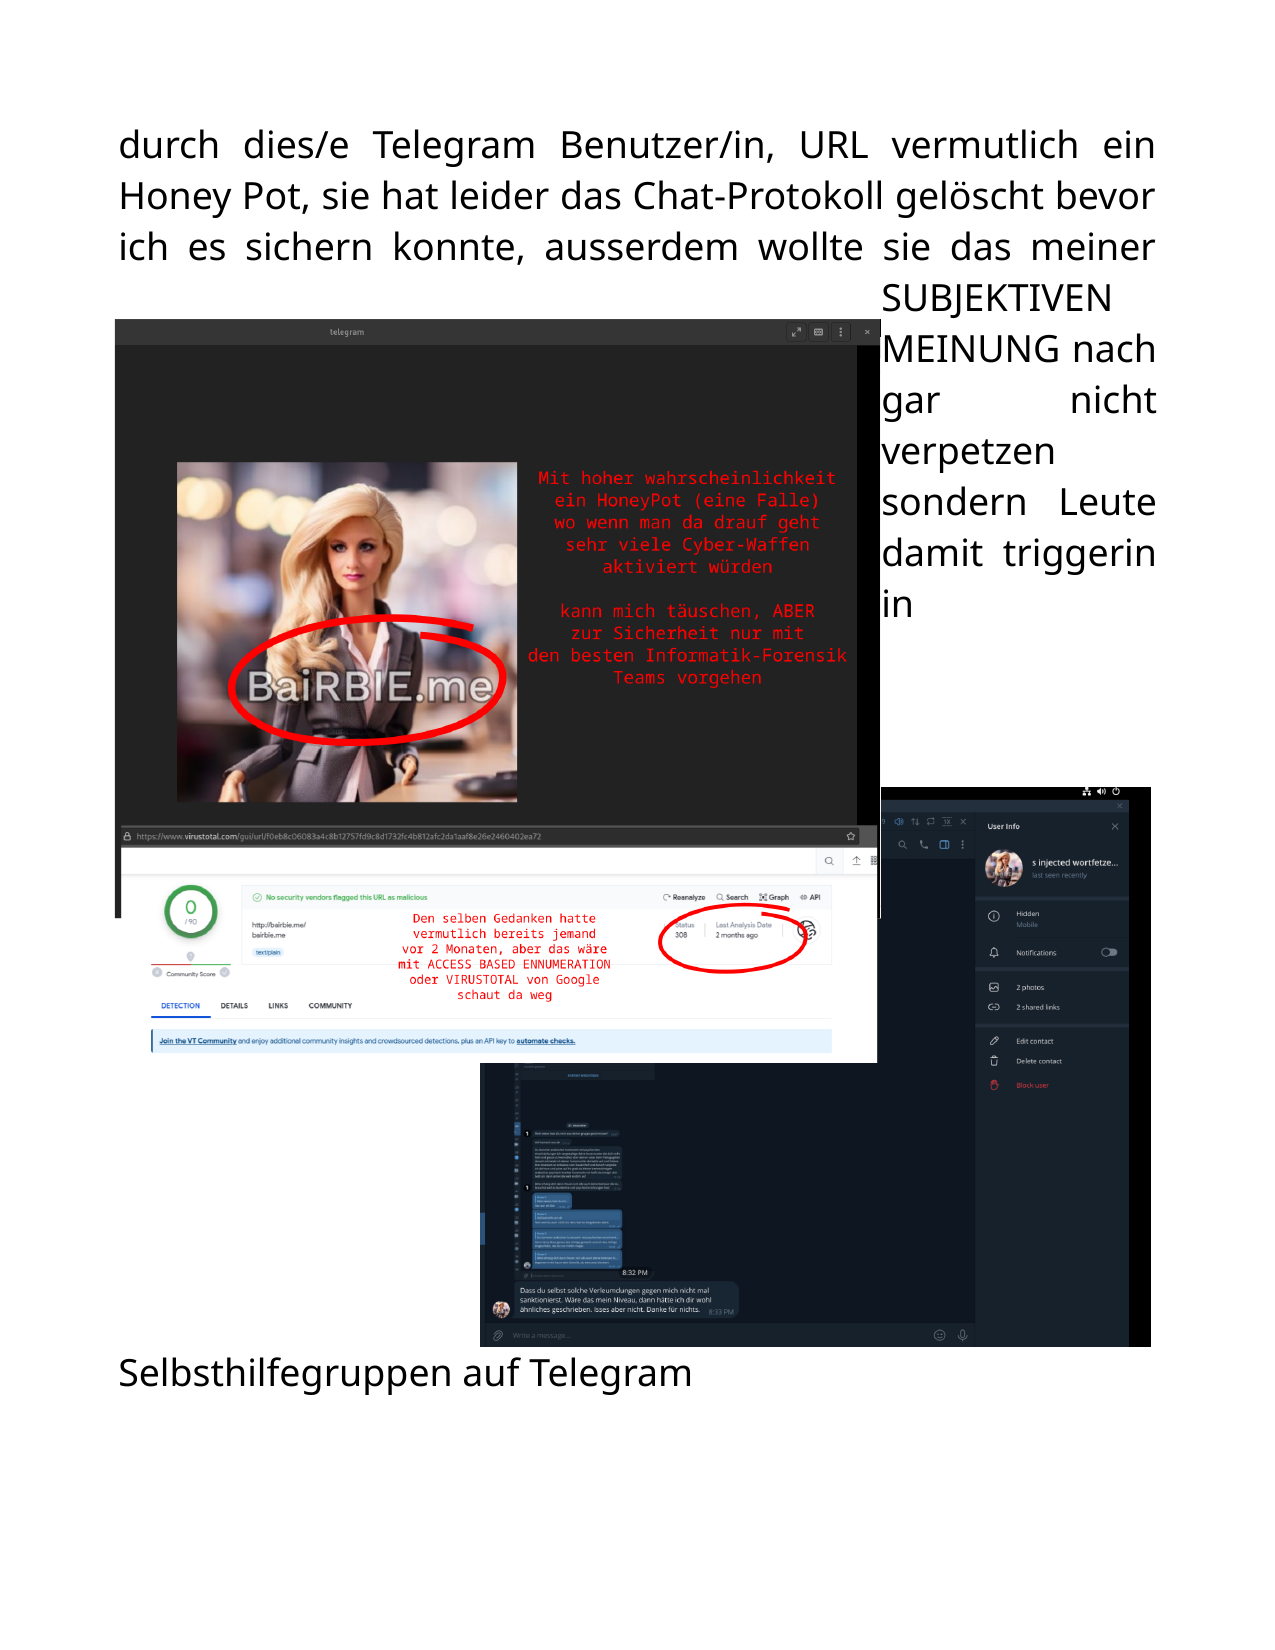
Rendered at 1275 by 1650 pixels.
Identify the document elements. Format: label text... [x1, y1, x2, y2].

picture [114, 319, 1151, 1347]
text durch dies/e Telegram Benutzer/in, URL vermutlich ein Honey Pot, sie hat leider das Chat-Protokoll gelöscht bevor ich es sichern konnte, ausserdem wollte sie das meiner SUBJEKTIVEN MEINUNG nach gar nicht verpetzen sondern Leute damit triggerin in Selbsthilfegruppen auf Telegram [118, 118, 1157, 1397]
